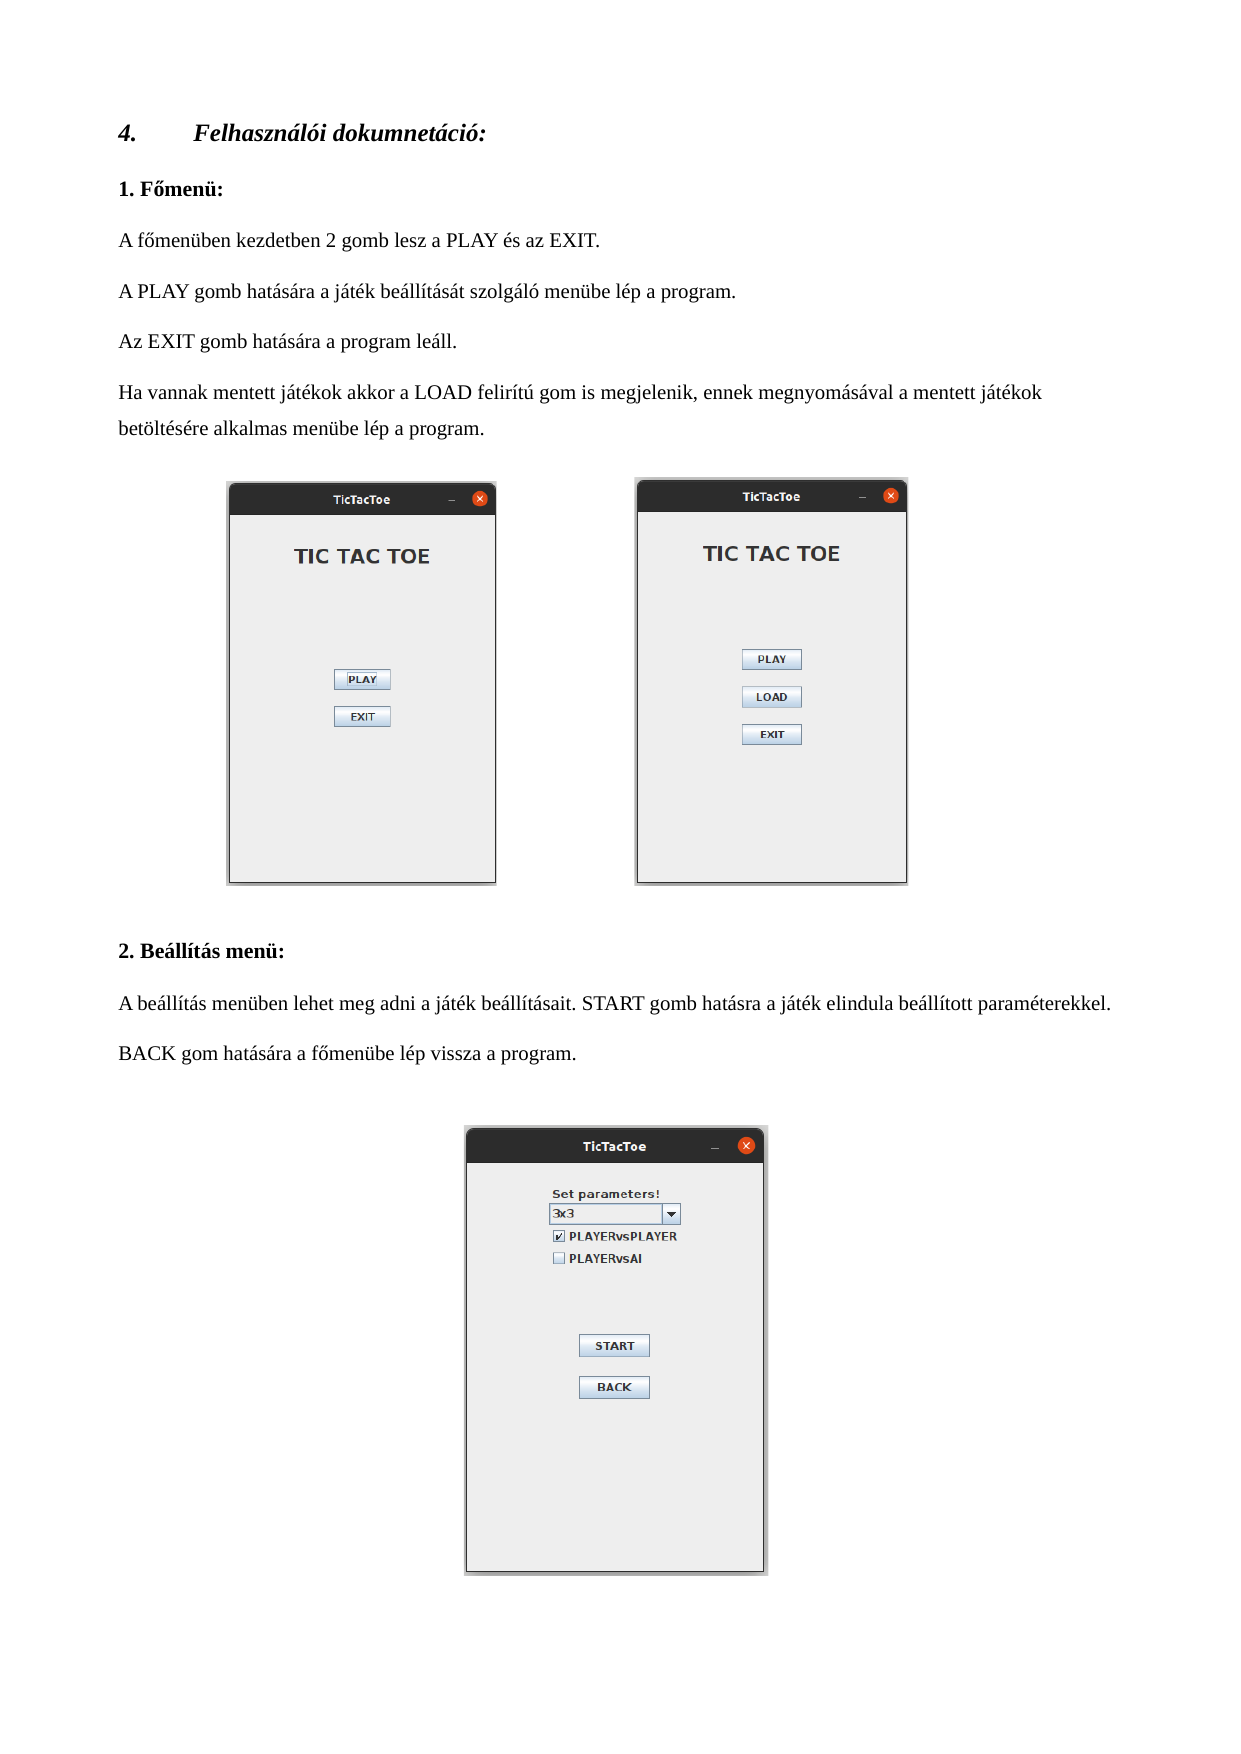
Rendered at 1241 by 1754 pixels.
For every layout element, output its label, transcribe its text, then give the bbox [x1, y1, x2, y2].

text 4. Felhasználói dokumnetáció: [118, 118, 1122, 147]
picture [634, 477, 909, 886]
text Az EXIT gomb hatására a program leáll. [118, 329, 1122, 353]
text A főmenüben kezdetben 2 gomb lesz a PLAY és az EXIT. [118, 228, 1122, 252]
text A beállítás menüben lehet meg adni a játék beállításait. START gomb hatásra a játék elindula beállított paraméterekkel. [118, 991, 1122, 1015]
text 1. Főmenü: [118, 176, 1122, 201]
text BACK gom hatására a főmenübe lép vissza a program. [118, 1041, 1122, 1065]
picture [463, 1125, 769, 1576]
text A PLAY gomb hatására a játék beállítását szolgáló menübe lép a program. [118, 279, 1122, 303]
text 2. Beállítás menü: [118, 938, 1122, 963]
picture [226, 481, 497, 886]
text Ha vannak mentett játékok akkor a LOAD felirítú gom is megjelenik, ennek megnyomásával a mentett játékok betöltésére alkalmas menübe lép a program. [118, 380, 1122, 440]
